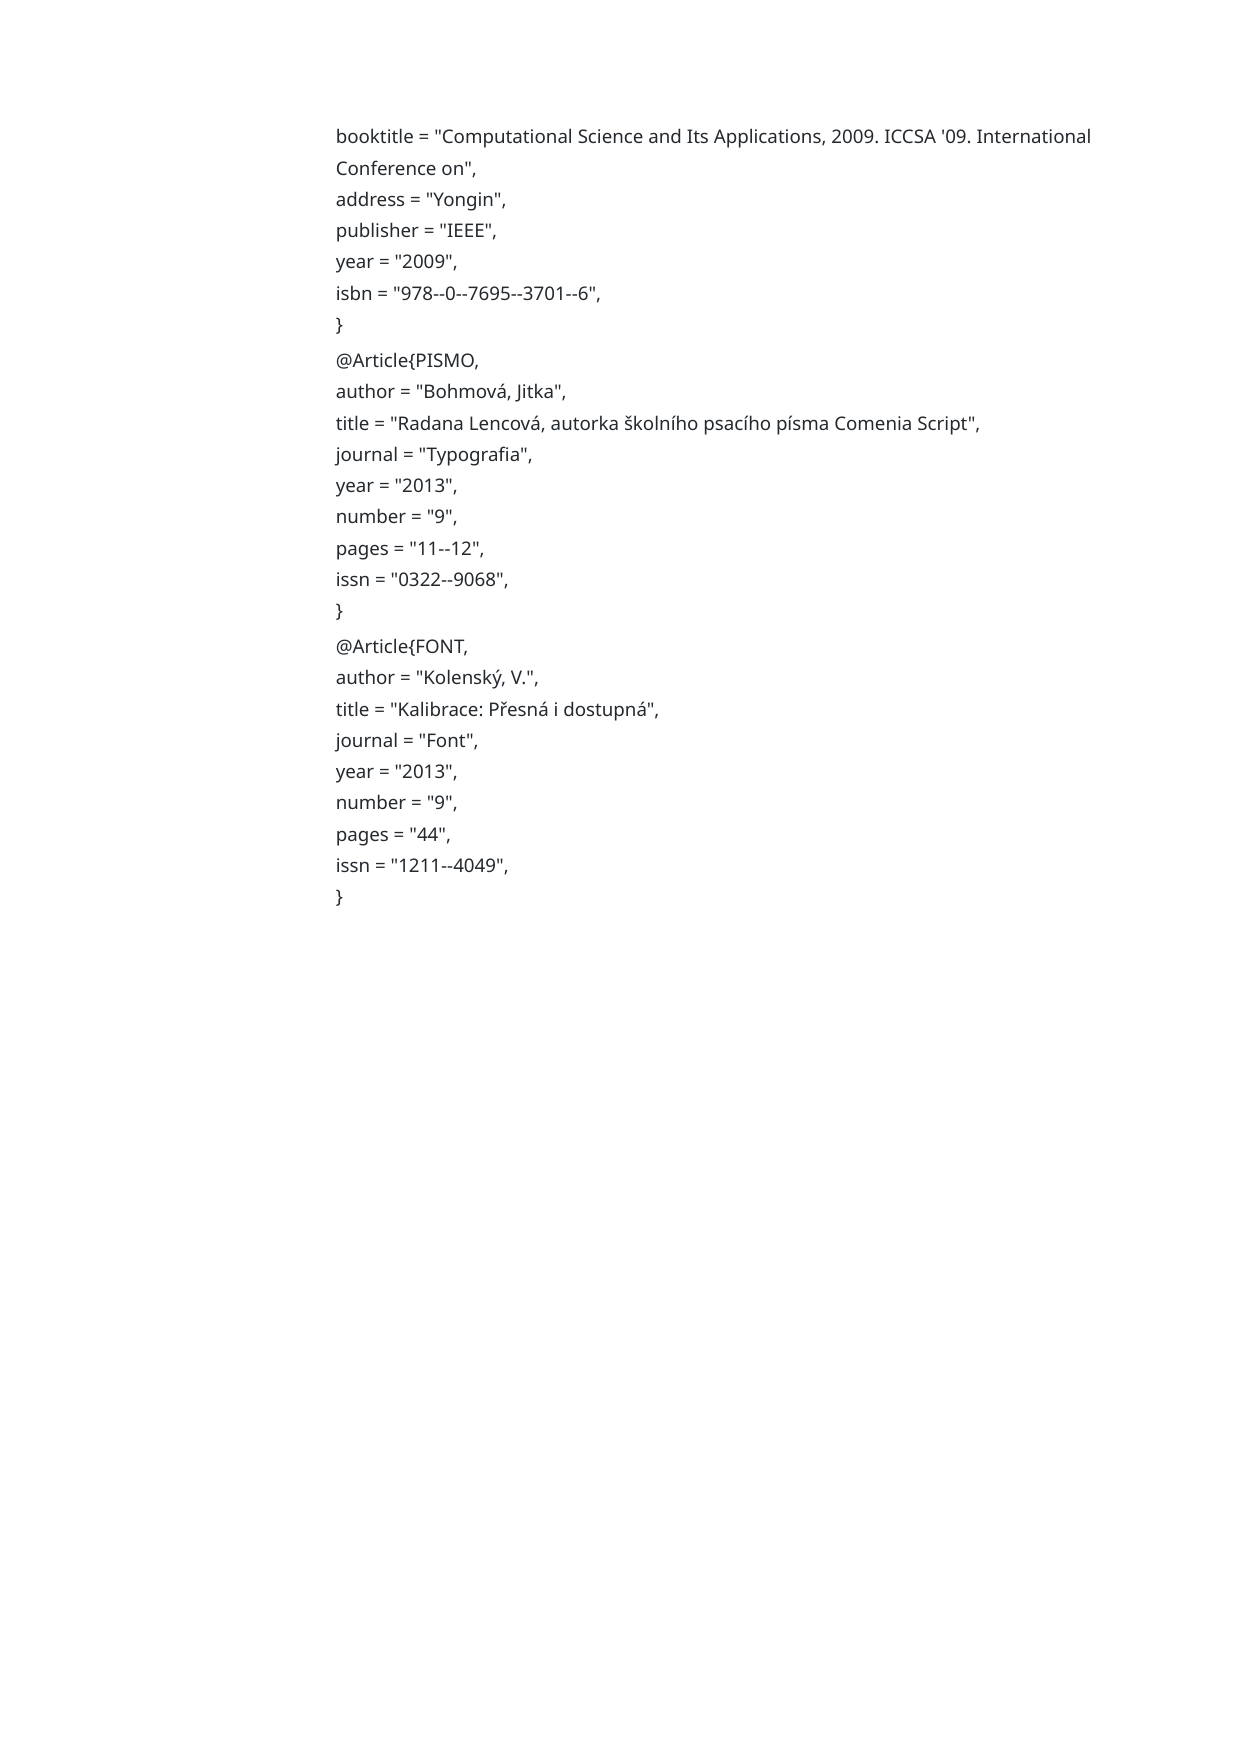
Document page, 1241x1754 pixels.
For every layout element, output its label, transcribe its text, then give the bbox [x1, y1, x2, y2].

table_cell @Article{FONT, [336, 628, 1122, 659]
table_cell [118, 878, 336, 909]
table_cell [118, 846, 336, 878]
table_cell journal = "Typografia", [336, 435, 1122, 467]
table_cell [118, 753, 336, 784]
table_cell [336, 337, 1122, 342]
table_cell [118, 435, 336, 467]
table_cell pages = "11--12", [336, 529, 1122, 560]
table_cell author = "Bohmová, Jitka", [336, 373, 1122, 404]
table_cell [118, 623, 336, 628]
table_cell [118, 498, 336, 529]
table_cell author = "Kolenský, V.", [336, 659, 1122, 690]
table_cell [118, 181, 336, 212]
table_cell @Article{PISMO, [336, 342, 1122, 373]
table_cell [336, 623, 1122, 628]
table_cell address = "Yongin", [336, 181, 1122, 212]
table_cell [118, 274, 336, 306]
table_cell [118, 628, 336, 659]
table_cell year = "2009", [336, 243, 1122, 274]
table_cell [118, 306, 336, 337]
table_cell [118, 373, 336, 404]
table_cell [118, 560, 336, 592]
table_cell } [336, 306, 1122, 337]
table_cell [118, 467, 336, 498]
table_cell [118, 592, 336, 623]
table_cell } [336, 878, 1122, 909]
table_cell title = "Radana Lencová, autorka školního psacího písma Comenia Script", [336, 404, 1122, 435]
table_cell pages = "44", [336, 815, 1122, 846]
table_cell [118, 721, 336, 753]
table_cell [118, 529, 336, 560]
table_cell [118, 342, 336, 373]
table_cell } [336, 592, 1122, 623]
table_cell [118, 784, 336, 815]
table_cell booktitle = "Computational Science and Its Applications, 2009. ICCSA '09. International Conference on", [336, 118, 1122, 181]
table_cell [118, 690, 336, 721]
table_cell publisher = "IEEE", [336, 212, 1122, 243]
table_cell [118, 243, 336, 274]
table_cell [118, 337, 336, 342]
table_cell number = "9", [336, 498, 1122, 529]
table_cell isbn = "978--0--7695--3701--6", [336, 274, 1122, 306]
table_cell [118, 659, 336, 690]
table_cell year = "2013", [336, 753, 1122, 784]
table_cell year = "2013", [336, 467, 1122, 498]
table_cell issn = "1211--4049", [336, 846, 1122, 878]
table_cell journal = "Font", [336, 721, 1122, 753]
table_cell [118, 815, 336, 846]
table_cell [118, 118, 336, 181]
table_cell [118, 404, 336, 435]
table_cell [118, 212, 336, 243]
table_cell title = "Kalibrace: Přesná i dostupná", [336, 690, 1122, 721]
table_cell issn = "0322--9068", [336, 560, 1122, 592]
table_cell number = "9", [336, 784, 1122, 815]
